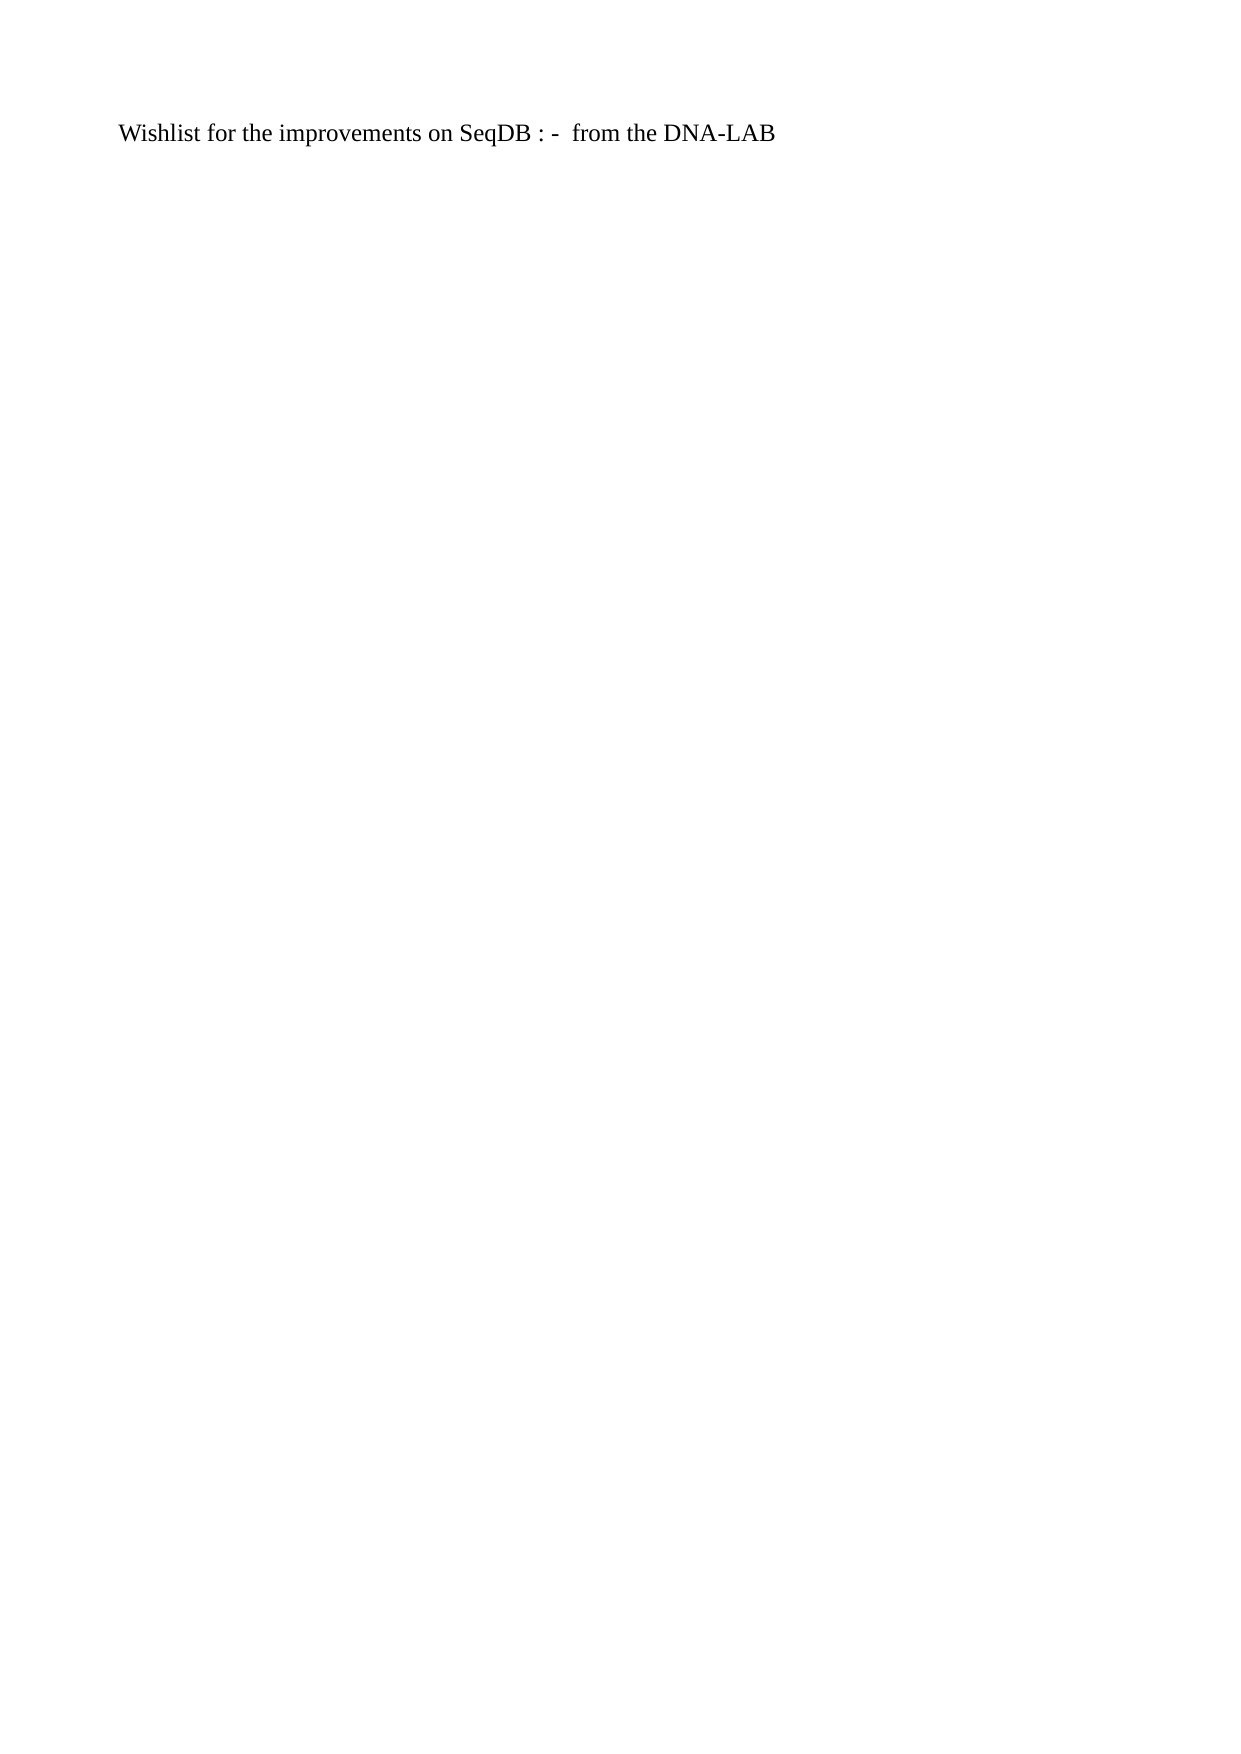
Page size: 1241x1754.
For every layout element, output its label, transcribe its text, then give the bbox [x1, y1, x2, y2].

text Wishlist for the improvements on SeqDB : - from the DNA-LAB [118, 118, 1122, 147]
